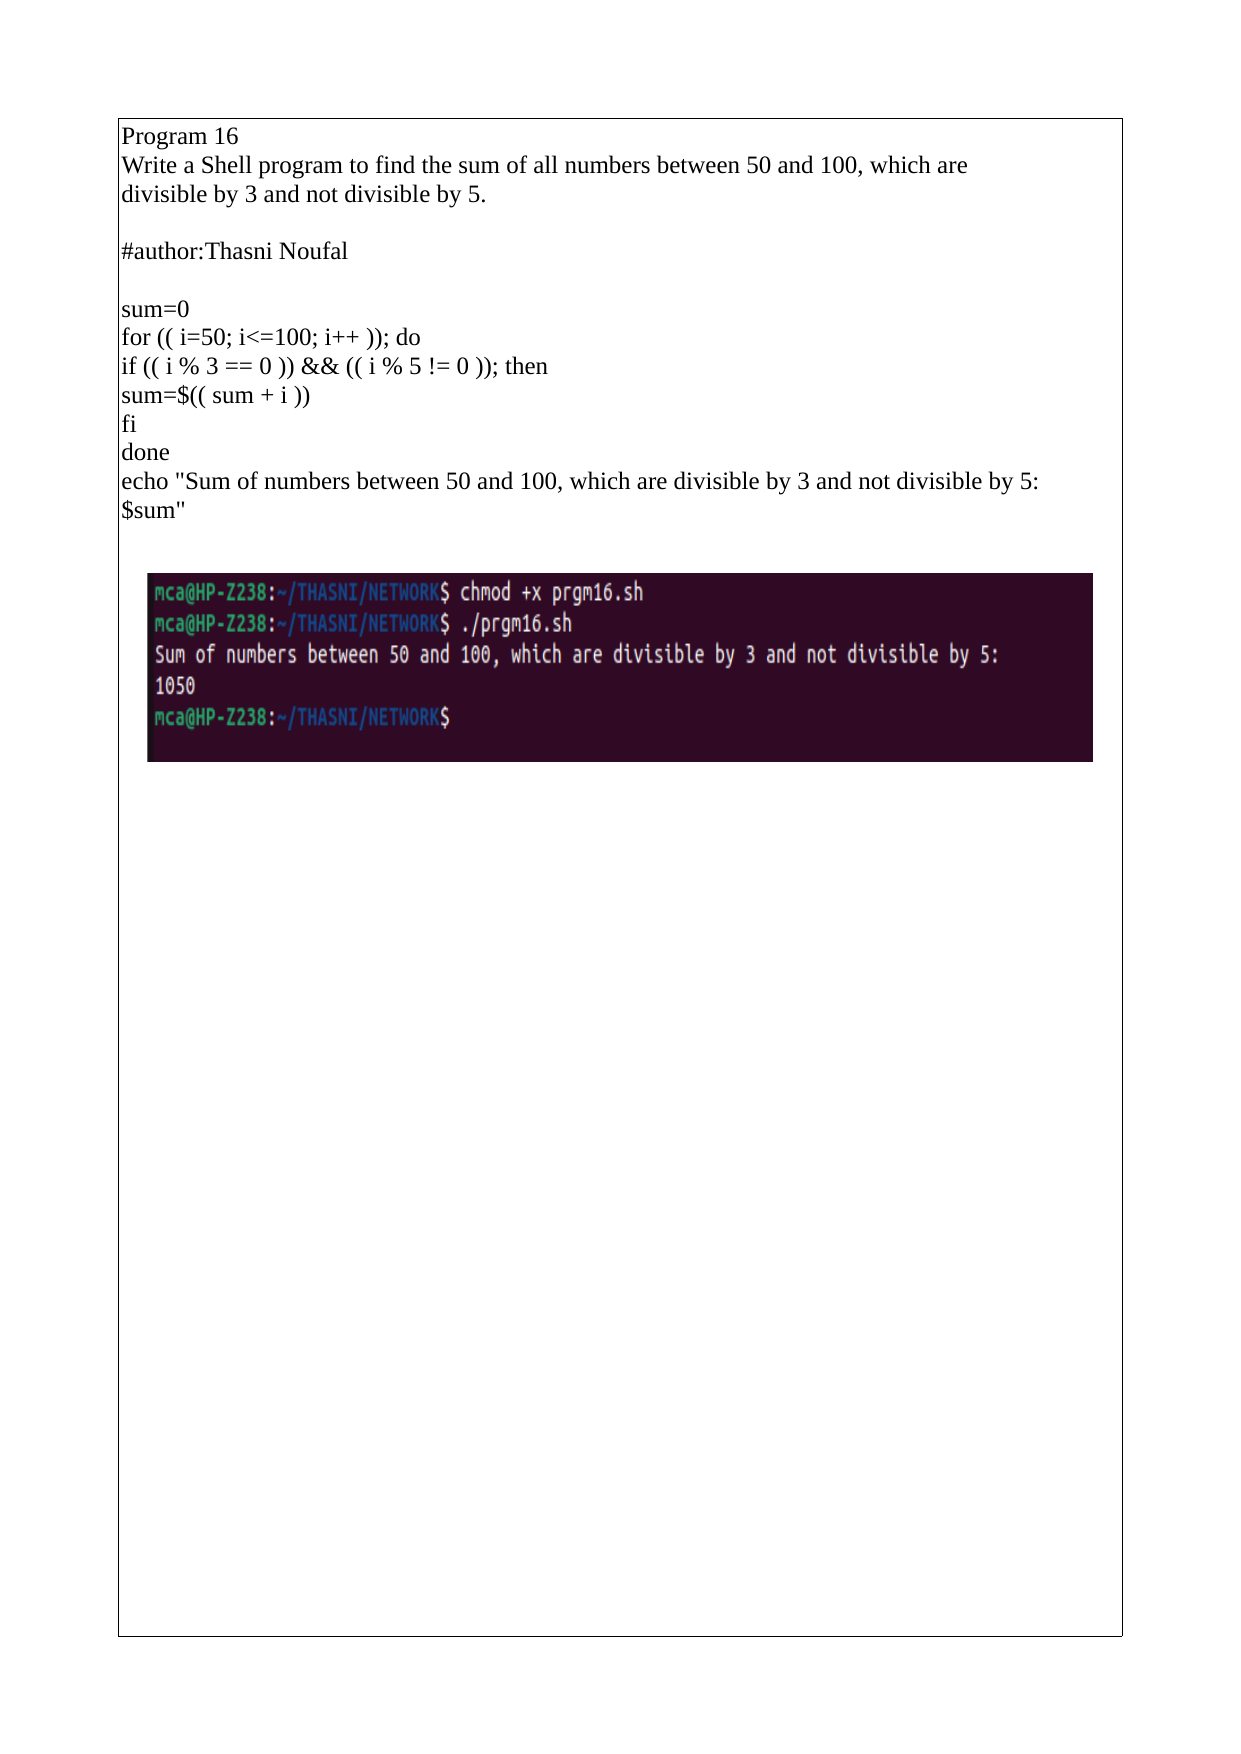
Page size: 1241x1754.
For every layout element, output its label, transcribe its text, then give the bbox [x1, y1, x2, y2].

text sum=$(( sum + i )) [121, 380, 1119, 409]
text divisible by 3 and not divisible by 5. [121, 179, 1119, 207]
text for (( i=50; i<=100; i++ )); do [121, 322, 1119, 351]
text #author:Thasni Noufal [121, 236, 1119, 265]
text echo "Sum of numbers between 50 and 100, which are divisible by 3 and not divisible by 5: [121, 466, 1119, 495]
text $sum" [121, 495, 1119, 524]
text if (( i % 3 == 0 )) && (( i % 5 != 0 )); then [121, 351, 1119, 380]
text Program 16 [121, 121, 1119, 150]
text fi [121, 409, 1119, 437]
text Write a Shell program to find the sum of all numbers between 50 and 100, which are [121, 150, 1119, 179]
text sum=0 [121, 294, 1119, 322]
picture [147, 573, 1093, 762]
text done [121, 437, 1119, 466]
